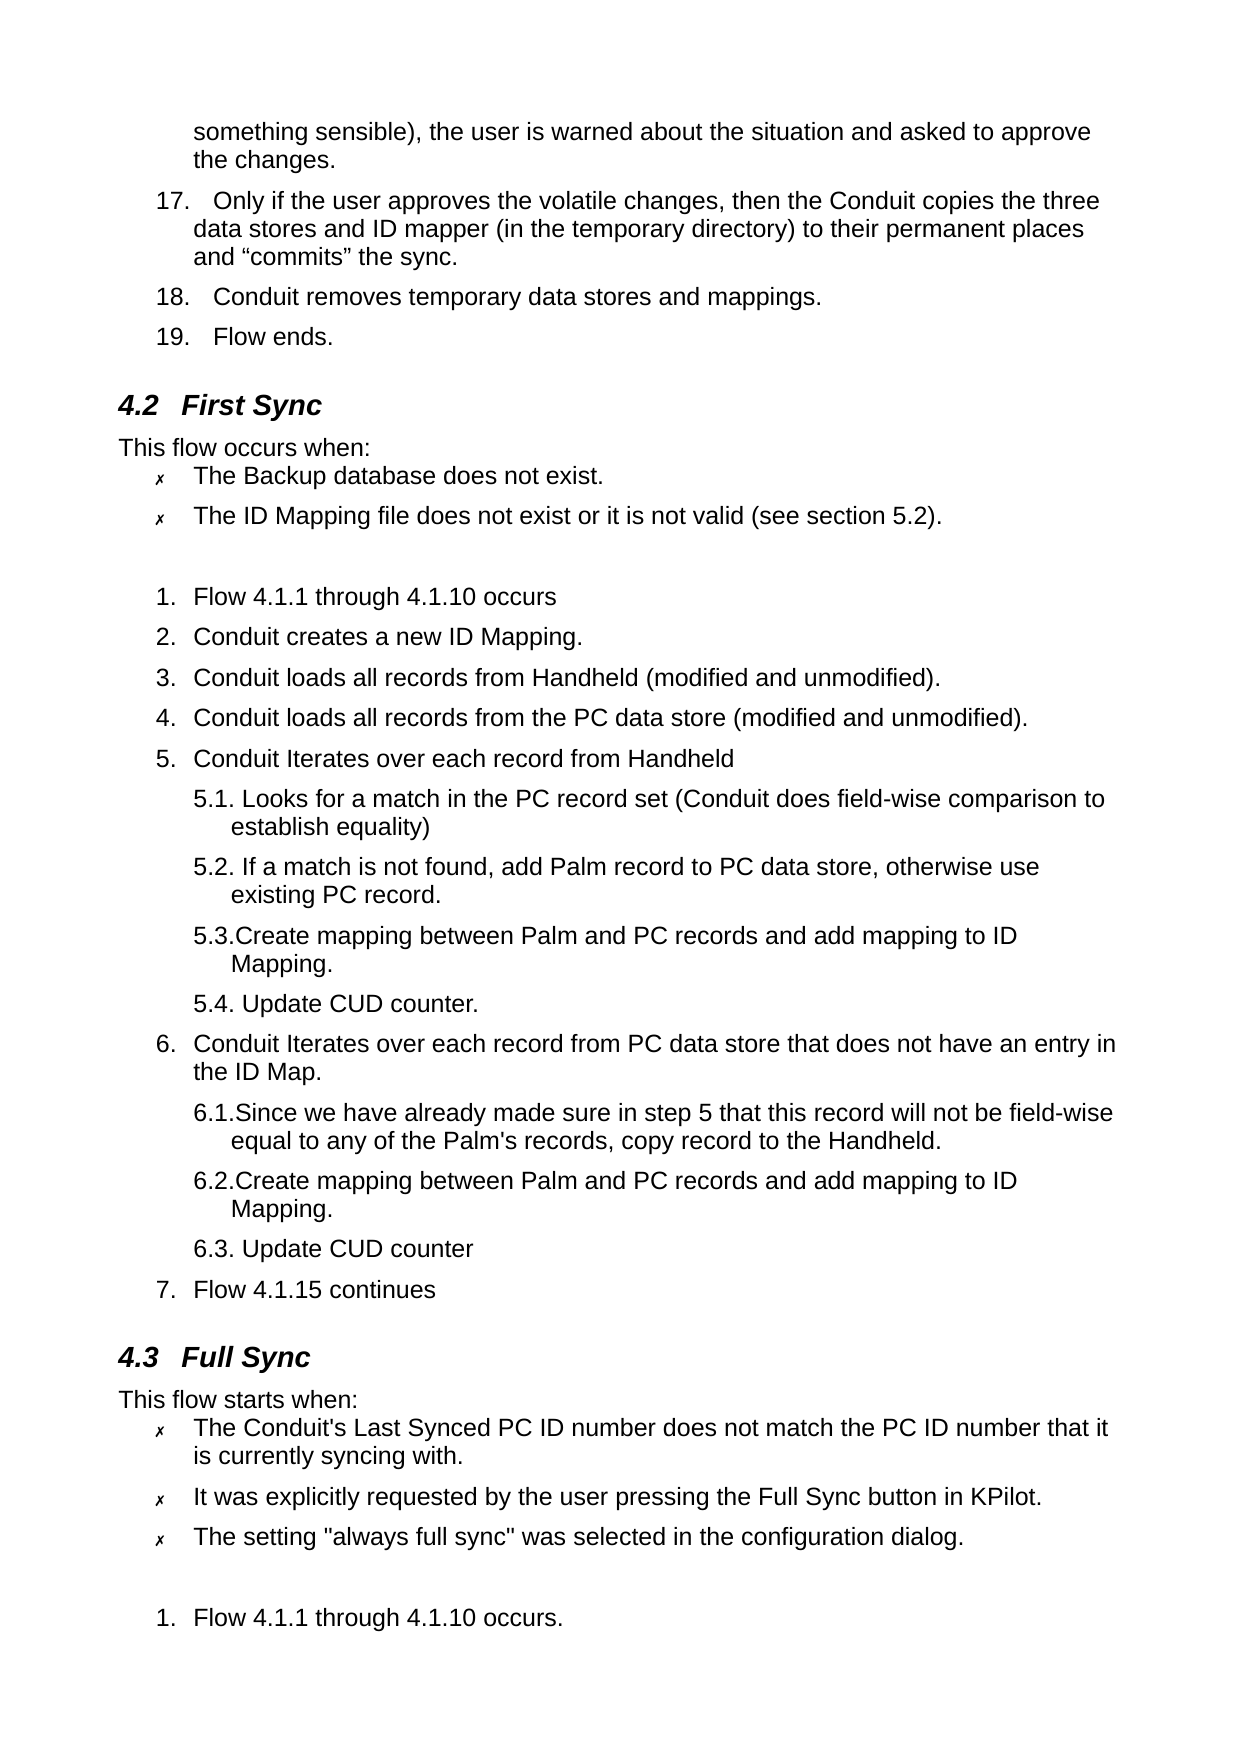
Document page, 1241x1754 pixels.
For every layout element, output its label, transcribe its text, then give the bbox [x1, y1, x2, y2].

list Conduit removes temporary data stores and mappings. [156, 283, 1122, 311]
list Only if the user approves the volatile changes, then the Conduit copies the three data stores and ID mapper (in the temporary directory) to their permanent places and “commits” the sync. [156, 186, 1122, 270]
list The Backup database does not exist. [156, 462, 1122, 489]
list Update CUD counter. [193, 990, 1122, 1018]
text This flow starts when: [118, 1386, 1122, 1414]
list Flow 4.1.1 through 4.1.10 occurs. [156, 1604, 1122, 1632]
list Flow 4.1.15 continues [156, 1276, 1122, 1304]
list The ID Mapping file does not exist or it is not valid (see section 5.2). [156, 502, 1122, 530]
list Conduit Iterates over each record from Handheld [156, 744, 1122, 772]
list Conduit loads all records from the PC data store (modified and unmodified). [156, 704, 1122, 732]
list something sensible), the user is warned about the situation and asked to approve the changes. [156, 118, 1122, 174]
list The setting "always full sync" was selected in the configuration dialog. [156, 1523, 1122, 1551]
list Create mapping between Palm and PC records and add mapping to ID Mapping. [193, 1167, 1122, 1223]
list Conduit Iterates over each record from PC data store that does not have an entry in the ID Map. [156, 1030, 1122, 1086]
subtitle First Sync [118, 388, 1122, 421]
list Update CUD counter [193, 1235, 1122, 1263]
list It was explicitly requested by the user pressing the Full Sync button in KPilot. [156, 1482, 1122, 1510]
list If a match is not found, add Palm record to PC data store, otherwise use existing PC record. [193, 853, 1122, 909]
list Looks for a match in the PC record set (Conduit does field-wise comparison to establish equality) [193, 785, 1122, 841]
list Conduit creates a new ID Mapping. [156, 623, 1122, 651]
list Conduit loads all records from Handheld (modified and unmodified). [156, 664, 1122, 692]
list Flow 4.1.1 through 4.1.10 occurs [156, 583, 1122, 611]
list Flow ends. [156, 323, 1122, 351]
subtitle Full Sync [118, 1341, 1122, 1374]
list Create mapping between Palm and PC records and add mapping to ID Mapping. [193, 922, 1122, 977]
list The Conduit's Last Synced PC ID number does not match the PC ID number that it is currently syncing with. [156, 1414, 1122, 1470]
list Since we have already made sure in step 5 that this record will not be field-wise equal to any of the Palm's records, copy record to the Handheld. [193, 1099, 1122, 1154]
text This flow occurs when: [118, 434, 1122, 462]
